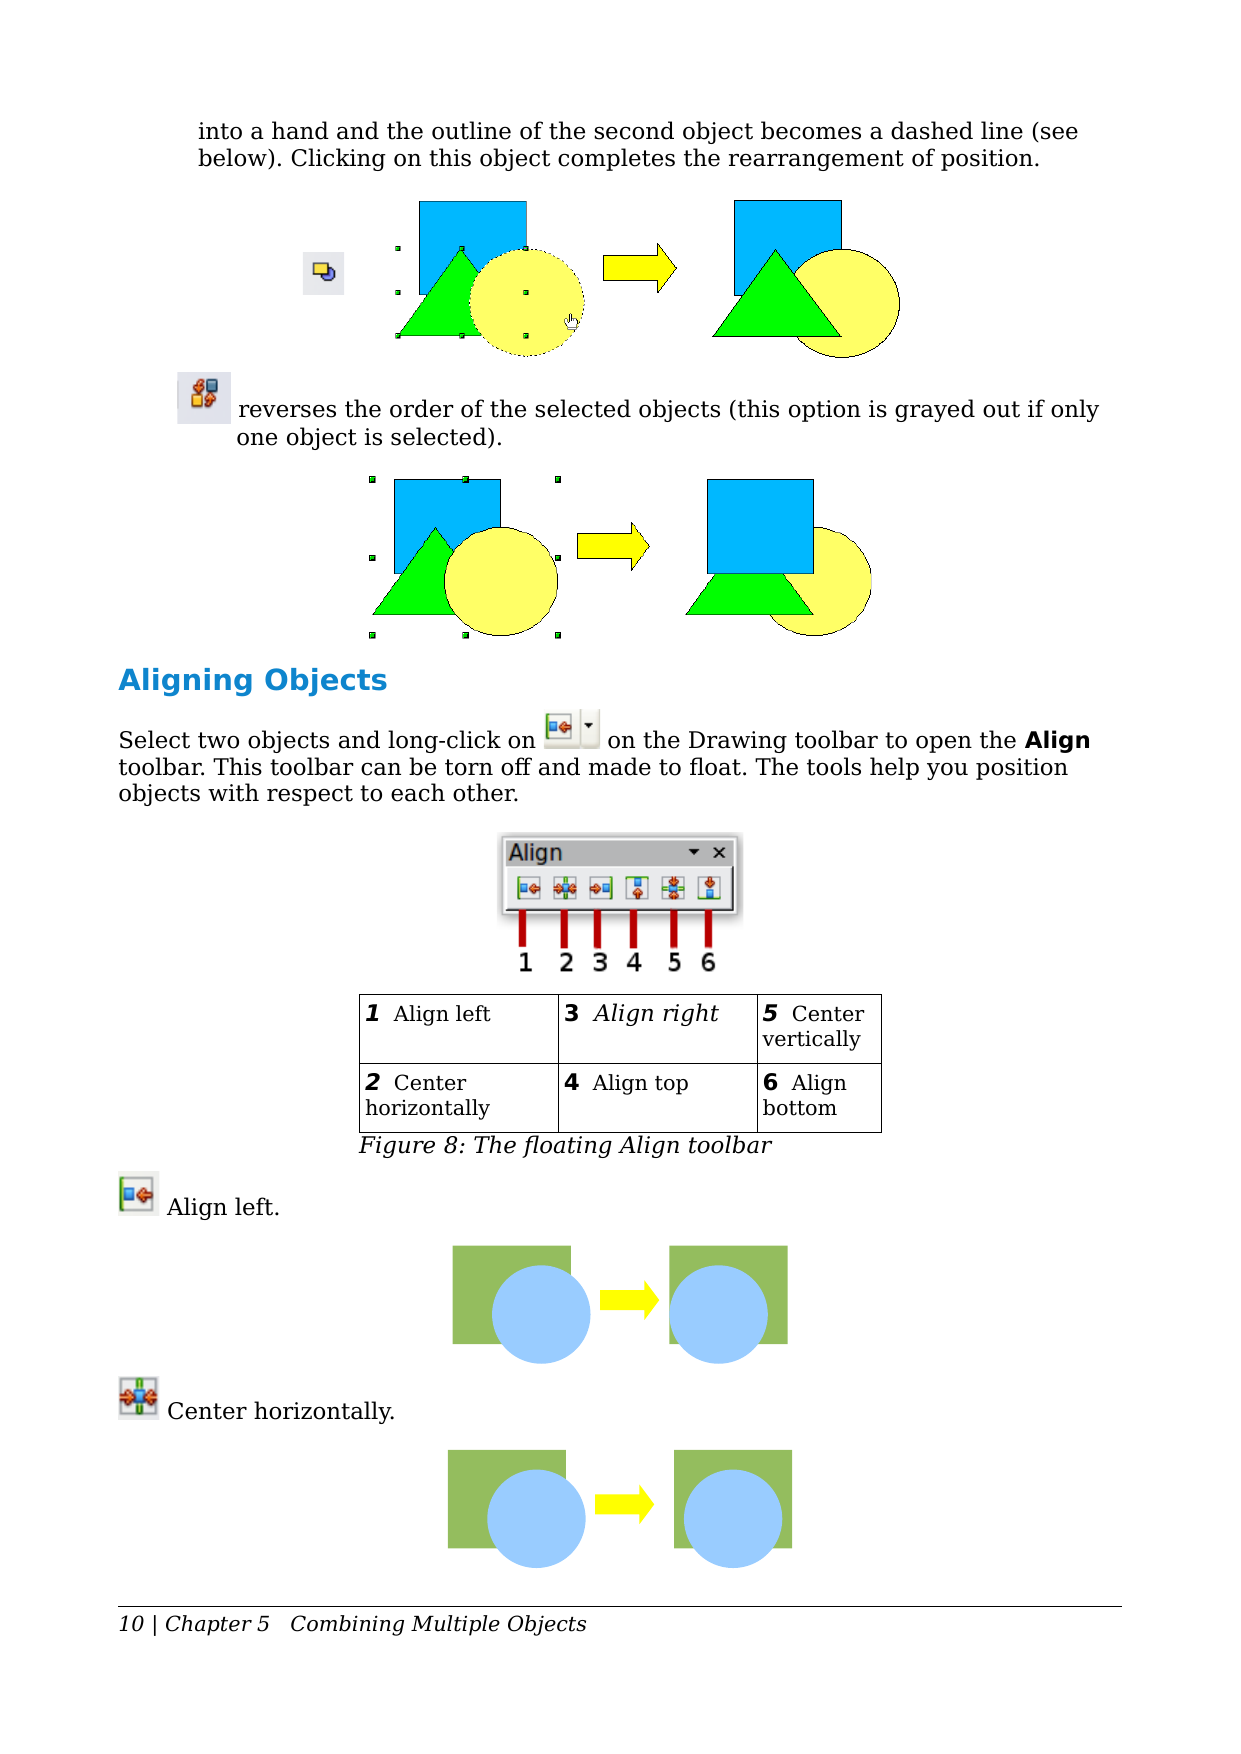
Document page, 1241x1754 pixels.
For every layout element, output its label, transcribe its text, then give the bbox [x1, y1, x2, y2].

list Align left. [118, 1171, 1122, 1221]
table_cell 4 Align top [559, 1064, 757, 1132]
subtitle Aligning Objects [118, 663, 1122, 697]
picture [177, 372, 231, 424]
text reverses the order of the selected objects (this option is grayed out if only one object is selected). [177, 373, 1122, 450]
table_header 5 Center vertically [758, 995, 881, 1063]
picture [118, 1376, 160, 1420]
text Select two objects and long-click on on the Drawing toolbar to open the Align toolbar. This toolbar can be torn off and made to float. The tools help you position objects with respect to each other. [118, 709, 1122, 807]
table_header 3 Align right [559, 995, 757, 1063]
picture [543, 709, 600, 749]
picture [118, 1171, 160, 1216]
table_cell 6 Align bottom [758, 1064, 881, 1132]
list Center horizontally. [118, 1376, 1122, 1425]
picture [368, 475, 872, 639]
picture [387, 196, 590, 360]
table_cell 2 Center horizontally [360, 1064, 558, 1132]
text Figure 8: The floating Align toolbar [359, 1133, 881, 1159]
table_header 1 Align left [360, 995, 558, 1063]
picture [302, 252, 345, 295]
picture [496, 832, 744, 988]
list into a hand and the outline of the second object becomes a dashed line (see below). Clicking on this object completes the rearrangement of position. [198, 118, 1122, 171]
